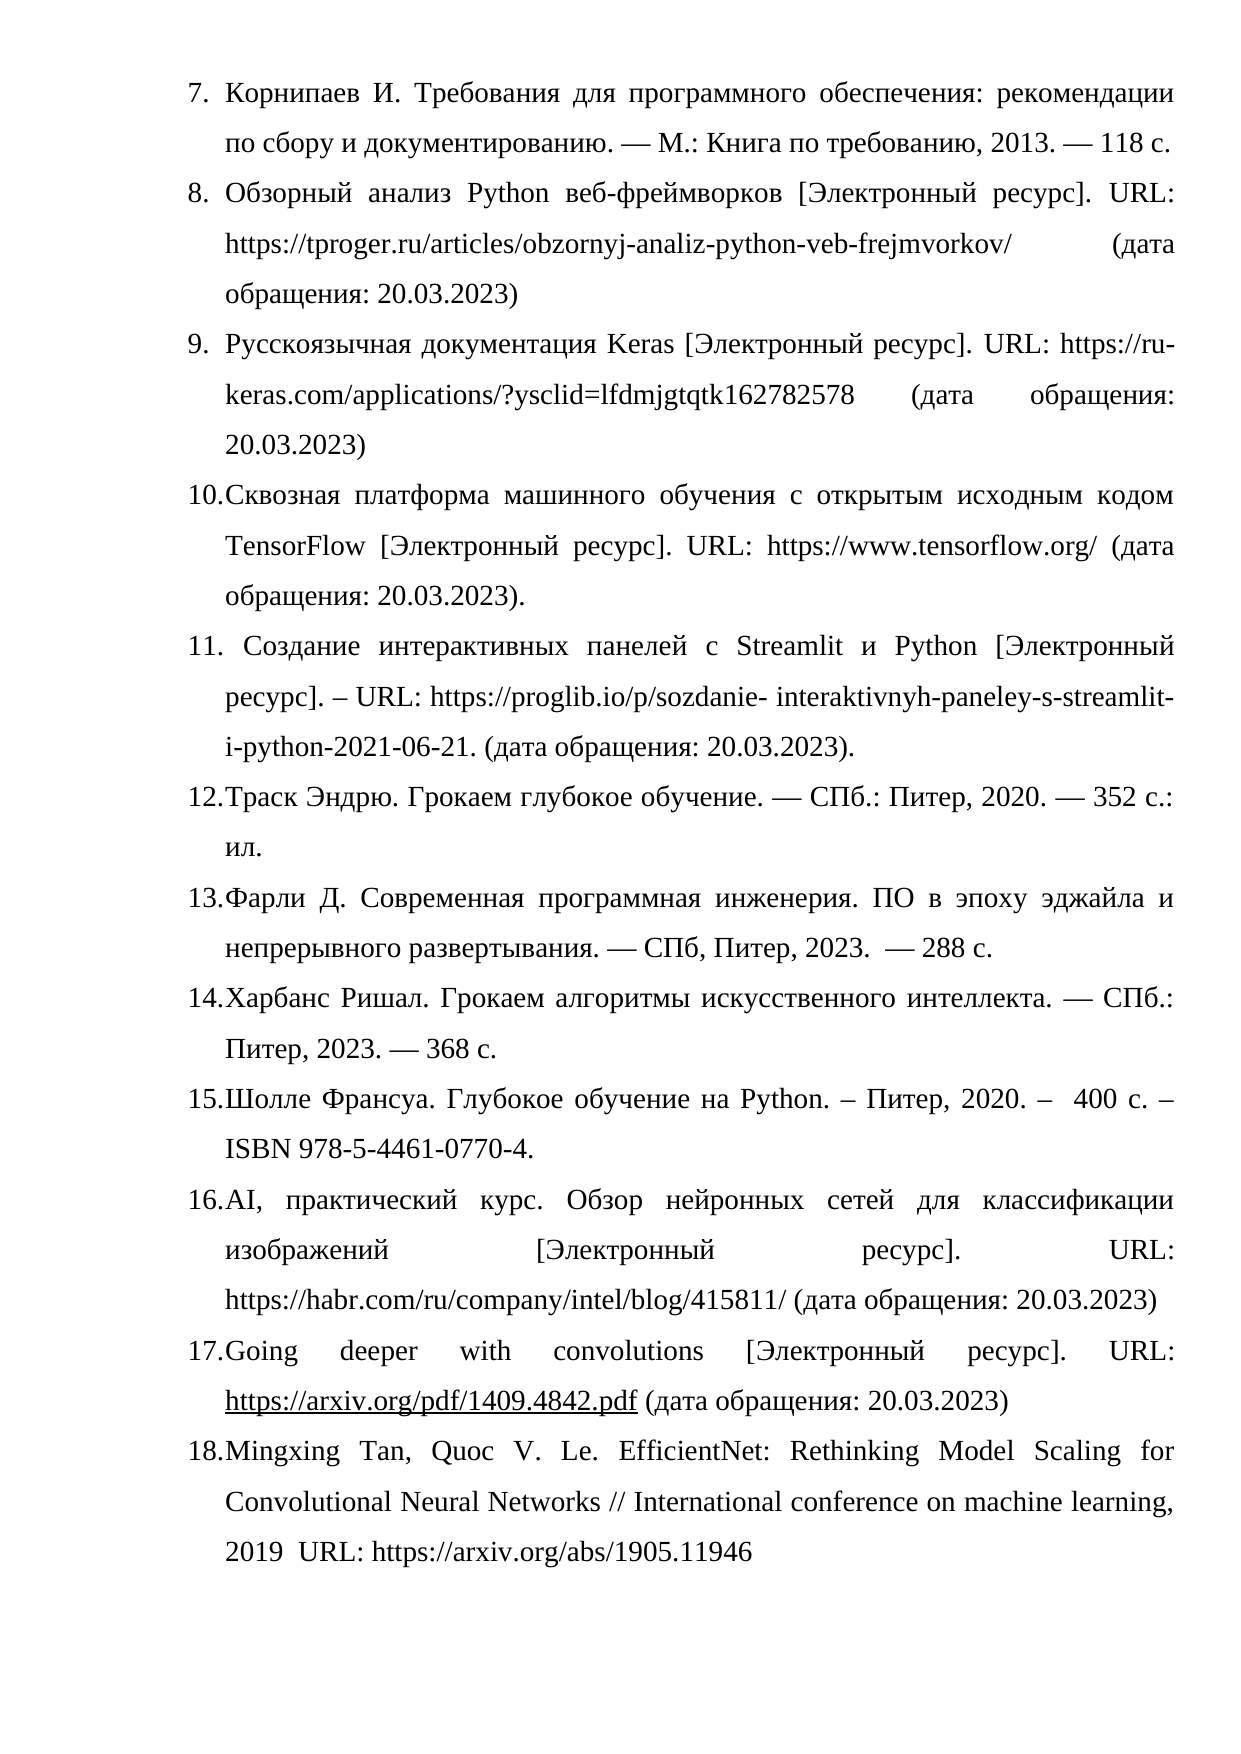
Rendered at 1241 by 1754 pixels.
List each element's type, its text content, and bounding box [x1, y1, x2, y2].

list Русскоязычная документация Keras [Электронный ресурс]. URL: https://ru-keras.com/applications/?ysclid=lfdmjgtqtk162782578 (дата обращения: 20.03.2023) [187, 326, 1175, 461]
list Сквозная платформа машинного обучения с открытым исходным кодом TensorFlow [Электронный ресурс]. URL: https://www.tensorflow.org/ (дата обращения: 20.03.2023). [187, 477, 1175, 612]
list Харбанс Ришал. Грокаем алгоритмы искусственного интеллекта. — СПб.: Питер, 2023. — 368 с. [187, 981, 1175, 1064]
list Траск Эндрю. Грокаем глубокое обучение. — СПб.: Питер, 2020. — 352 с.: ил. [187, 779, 1175, 863]
list Обзорный анализ Python веб-фреймворков [Электронный ресурс]. URL: https://tproger.ru/articles/obzornyj-analiz-python-veb-frejmvorkov/ (дата обращения: 20.03.2023) [187, 176, 1175, 310]
list AI, практический курс. Обзор нейронных сетей для классификации изображений [Электронный ресурс]. URL: https://habr.com/ru/company/intel/blog/415811/ (дата обращения: 20.03.2023) [187, 1182, 1175, 1316]
list Корнипаев И. Требования для программного обеспечения: рекомендации по сбору и документированию. — М.: Книга по требованию, 2013. — 118 с. [187, 75, 1175, 159]
list Going deeper with convolutions [Электронный ресурс]. URL: https://arxiv.org/pdf/1409.4842.pdf (дата обращения: 20.03.2023) [187, 1333, 1175, 1417]
list Создание интерактивных панелей с Streamlit и Python [Электронный ресурс]. – URL: https://proglib.io/p/sozdanie- interaktivnyh-paneley-s-streamlit-i-python-2021-06-21. (дата обращения: 20.03.2023). [187, 628, 1175, 762]
list Фарли Д. Современная программная инженерия. ПО в эпоху эджайла и непрерывного развертывания. — СПб, Питер, 2023. — 288 с. [187, 880, 1175, 964]
list Шолле Франсуа. Глубокое обучение на Python. – Питер, 2020. – 400 с. – ISBN 978-5-4461-0770-4. [187, 1081, 1175, 1165]
list Mingxing Tan, Quoc V. Le. EfficientNet: Rethinking Model Scaling for Convolutional Neural Networks // International conference on machine learning, 2019 URL: https://arxiv.org/abs/1905.11946 [187, 1433, 1175, 1567]
